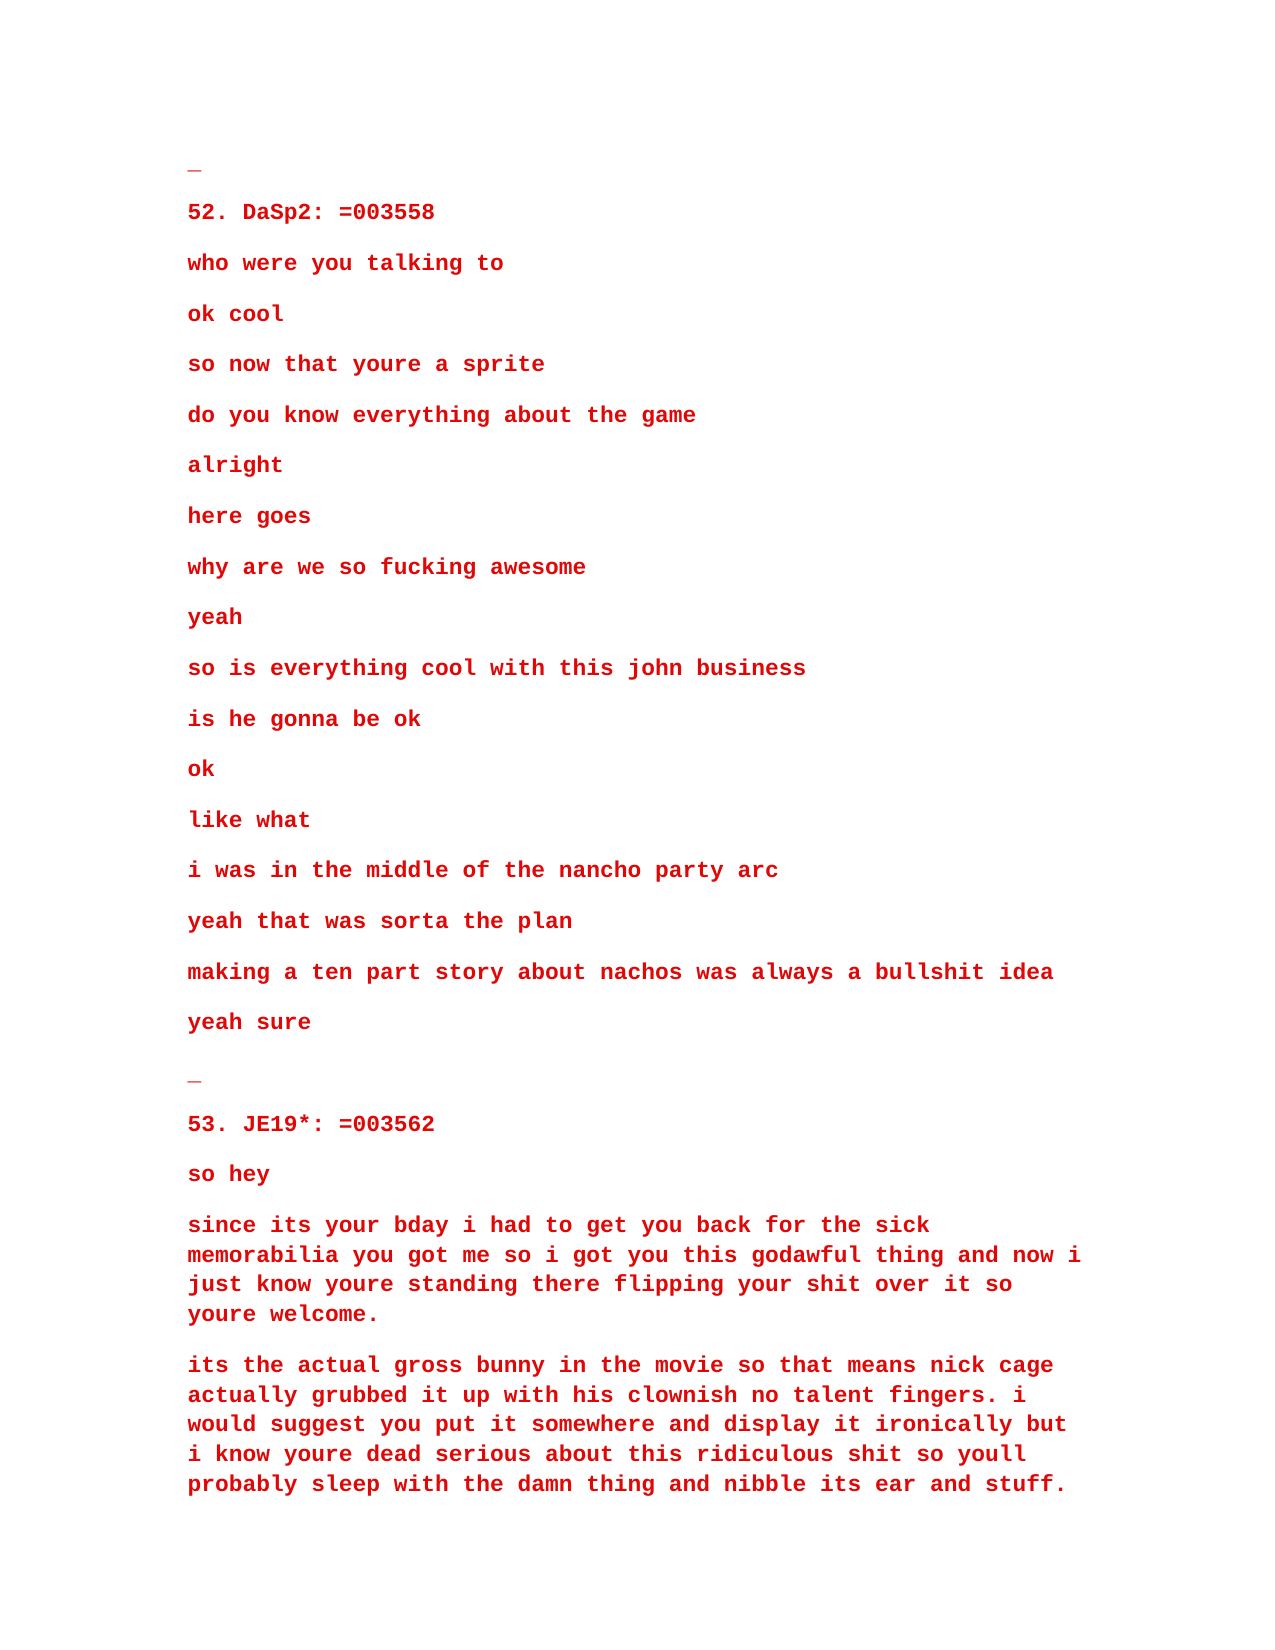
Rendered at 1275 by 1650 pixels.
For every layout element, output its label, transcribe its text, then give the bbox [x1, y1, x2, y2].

text yeah [187, 606, 1087, 632]
text here goes [187, 504, 1087, 530]
text so hey [187, 1162, 1087, 1188]
text yeah that was sorta the plan [187, 909, 1087, 935]
text 53. JE19*: =003562 [187, 1112, 1087, 1138]
text _ [187, 150, 1087, 176]
text since its your bday i had to get you back for the sick memorabilia you got me so i got you this godawful thing and now i just know youre standing there flipping your shit over it so youre welcome. [187, 1213, 1087, 1328]
text yeah sure [187, 1011, 1087, 1037]
text making a ten part story about nachos was always a bullshit idea [187, 960, 1087, 986]
text so now that youre a sprite [187, 352, 1087, 378]
text its the actual gross bunny in the movie so that means nick cage actually grubbed it up with his clownish no talent fingers. i would suggest you put it somewhere and display it ironically but i know youre dead serious about this ridiculous shit so youll probably sleep with the damn thing and nibble its ear and stuff. [187, 1353, 1087, 1498]
text is he gonna be ok [187, 707, 1087, 733]
text 52. DaSp2: =003558 [187, 201, 1087, 227]
text ok cool [187, 302, 1087, 328]
text like what [187, 808, 1087, 834]
text who were you talking to [187, 251, 1087, 277]
text so is everything cool with this john business [187, 656, 1087, 682]
text do you know everything about the game [187, 403, 1087, 429]
text alright [187, 454, 1087, 480]
text _ [187, 1061, 1087, 1087]
text ok [187, 757, 1087, 783]
text i was in the middle of the nancho party arc [187, 859, 1087, 885]
text why are we so fucking awesome [187, 555, 1087, 581]
